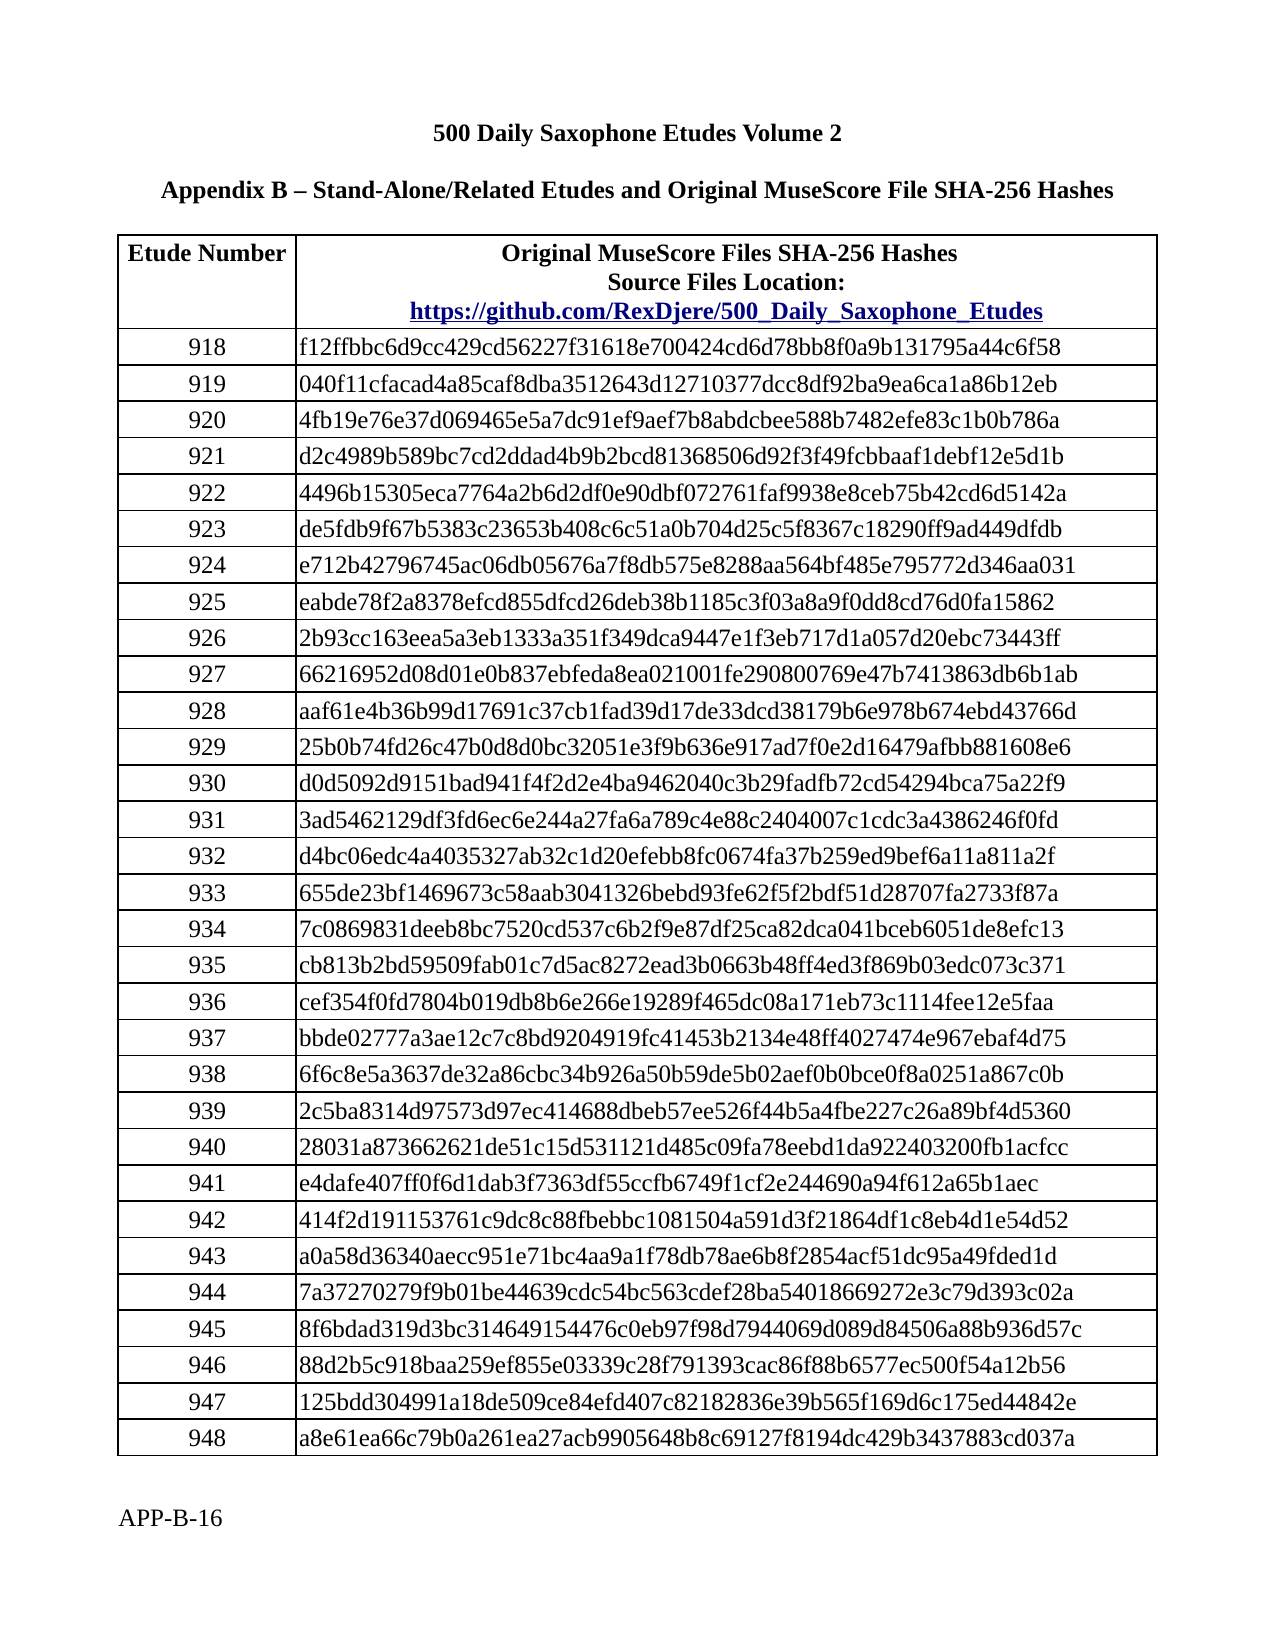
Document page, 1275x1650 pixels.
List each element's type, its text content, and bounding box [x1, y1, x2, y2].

table_cell 931 [119, 802, 295, 837]
table_cell 040f11cfacad4a85caf8dba3512643d12710377dcc8df92ba9ea6ca1a86b12eb [297, 366, 1156, 400]
table_cell 919 [119, 366, 295, 400]
table_cell e4dafe407ff0f6d1dab3f7363df55ccfb6749f1cf2e244690a94f612a65b1aec [297, 1166, 1156, 1200]
table_cell 125bdd304991a18de509ce84efd407c82182836e39b565f169d6c175ed44842e [297, 1384, 1156, 1418]
table_cell 941 [119, 1166, 295, 1200]
table_cell 939 [119, 1093, 295, 1127]
table_cell 923 [119, 511, 295, 546]
table_cell aaf61e4b36b99d17691c37cb1fad39d17de33dcd38179b6e978b674ebd43766d [297, 693, 1156, 728]
table_cell 88d2b5c918baa259ef855e03339c28f791393cac86f88b6577ec500f54a12b56 [297, 1347, 1156, 1382]
table_cell 6f6c8e5a3637de32a86cbc34b926a50b59de5b02aef0b0bce0f8a0251a867c0b [297, 1056, 1156, 1091]
table_cell e712b42796745ac06db05676a7f8db575e8288aa564bf485e795772d346aa031 [297, 547, 1156, 582]
table_cell 927 [119, 657, 295, 691]
table_cell d4bc06edc4a4035327ab32c1d20efebb8fc0674fa37b259ed9bef6a11a811a2f [297, 838, 1156, 873]
table_cell f12ffbbc6d9cc429cd56227f31618e700424cd6d78bb8f0a9b131795a44c6f58 [297, 329, 1156, 364]
table_cell 414f2d191153761c9dc8c88fbebbc1081504a591d3f21864df1c8eb4d1e54d52 [297, 1202, 1156, 1237]
table_cell 932 [119, 838, 295, 873]
table_cell 8f6bdad319d3bc314649154476c0eb97f98d7944069d089d84506a88b936d57c [297, 1311, 1156, 1346]
table_cell 7c0869831deeb8bc7520cd537c6b2f9e87df25ca82dca041bceb6051de8efc13 [297, 911, 1156, 946]
table_cell a0a58d36340aecc951e71bc4aa9a1f78db78ae6b8f2854acf51dc95a49fded1d [297, 1238, 1156, 1273]
table_cell 926 [119, 620, 295, 655]
table_cell 924 [119, 547, 295, 582]
table_cell d2c4989b589bc7cd2ddad4b9b2bcd81368506d92f3f49fcbbaaf1debf12e5d1b [297, 438, 1156, 473]
table_cell d0d5092d9151bad941f4f2d2e4ba9462040c3b29fadfb72cd54294bca75a22f9 [297, 766, 1156, 800]
table_cell 2b93cc163eea5a3eb1333a351f349dca9447e1f3eb717d1a057d20ebc73443ff [297, 620, 1156, 655]
table_cell 928 [119, 693, 295, 728]
table_cell 943 [119, 1238, 295, 1273]
table_cell 3ad5462129df3fd6ec6e244a27fa6a789c4e88c2404007c1cdc3a4386246f0fd [297, 802, 1156, 837]
table_cell 28031a873662621de51c15d531121d485c09fa78eebd1da922403200fb1acfcc [297, 1129, 1156, 1164]
table_cell 936 [119, 984, 295, 1018]
table_cell bbde02777a3ae12c7c8bd9204919fc41453b2134e48ff4027474e967ebaf4d75 [297, 1020, 1156, 1055]
table_cell 947 [119, 1384, 295, 1418]
table_cell 935 [119, 947, 295, 982]
table_cell cb813b2bd59509fab01c7d5ac8272ead3b0663b48ff4ed3f869b03edc073c371 [297, 947, 1156, 982]
table_cell 934 [119, 911, 295, 946]
table_cell 918 [119, 329, 295, 364]
table_cell eabde78f2a8378efcd855dfcd26deb38b1185c3f03a8a9f0dd8cd76d0fa15862 [297, 584, 1156, 618]
table_cell 922 [119, 475, 295, 509]
table_header Etude Number [119, 236, 295, 328]
table_cell 7a37270279f9b01be44639cdc54bc563cdef28ba54018669272e3c79d393c02a [297, 1275, 1156, 1309]
table_cell 933 [119, 875, 295, 909]
table_cell 945 [119, 1311, 295, 1346]
table_cell 946 [119, 1347, 295, 1382]
table_cell 655de23bf1469673c58aab3041326bebd93fe62f5f2bdf51d28707fa2733f87a [297, 875, 1156, 909]
table_cell 940 [119, 1129, 295, 1164]
table_cell 66216952d08d01e0b837ebfeda8ea021001fe290800769e47b7413863db6b1ab [297, 657, 1156, 691]
table_cell 948 [119, 1420, 295, 1455]
table_cell 4496b15305eca7764a2b6d2df0e90dbf072761faf9938e8ceb75b42cd6d5142a [297, 475, 1156, 509]
table_header Original MuseScore Files SHA-256 Hashes Source Files Location: https://github.com/RexDjere/500_Daily_Saxophone_Etudes [297, 236, 1156, 328]
table_cell 2c5ba8314d97573d97ec414688dbeb57ee526f44b5a4fbe227c26a89bf4d5360 [297, 1093, 1156, 1127]
table_cell 930 [119, 766, 295, 800]
table_cell a8e61ea66c79b0a261ea27acb9905648b8c69127f8194dc429b3437883cd037a [297, 1420, 1156, 1455]
table_cell 925 [119, 584, 295, 618]
table_cell cef354f0fd7804b019db8b6e266e19289f465dc08a171eb73c1114fee12e5faa [297, 984, 1156, 1018]
table_cell 938 [119, 1056, 295, 1091]
table_cell 929 [119, 729, 295, 764]
table_cell 4fb19e76e37d069465e5a7dc91ef9aef7b8abdcbee588b7482efe83c1b0b786a [297, 402, 1156, 437]
table_cell 942 [119, 1202, 295, 1237]
table_cell 25b0b74fd26c47b0d8d0bc32051e3f9b636e917ad7f0e2d16479afbb881608e6 [297, 729, 1156, 764]
table_cell de5fdb9f67b5383c23653b408c6c51a0b704d25c5f8367c18290ff9ad449dfdb [297, 511, 1156, 546]
table_cell 920 [119, 402, 295, 437]
table_cell 944 [119, 1275, 295, 1309]
table_cell 921 [119, 438, 295, 473]
table_cell 937 [119, 1020, 295, 1055]
